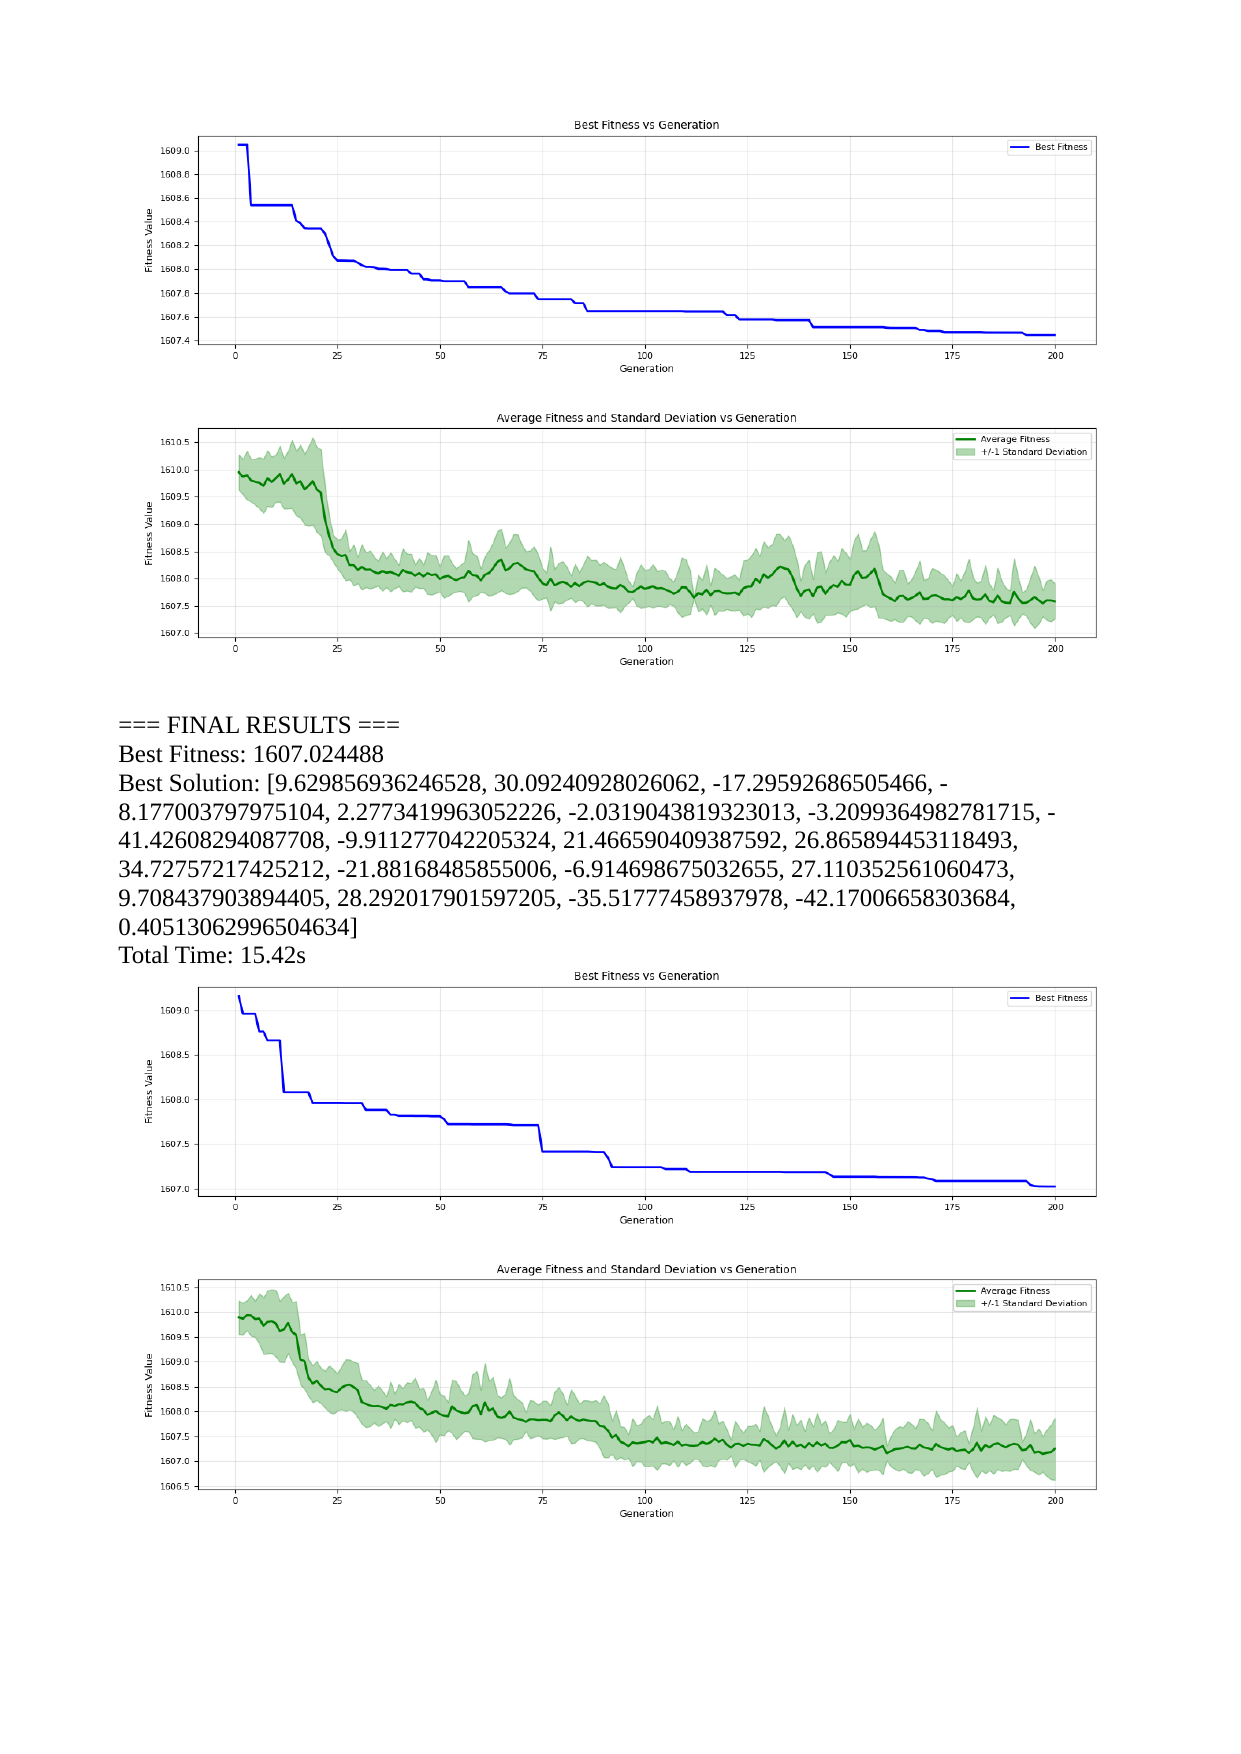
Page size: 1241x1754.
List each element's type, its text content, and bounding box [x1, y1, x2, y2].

text === FINAL RESULTS === [118, 711, 1122, 739]
picture [118, 969, 1123, 1534]
text Best Fitness: 1607.024488 [118, 739, 1122, 768]
picture [118, 118, 1123, 682]
text Best Solution: [9.629856936246528, 30.09240928026062, -17.29592686505466, -8.177003797975104, 2.2773419963052226, -2.0319043819323013, -3.2099364982781715, -41.42608294087708, -9.911277042205324, 21.466590409387592, 26.865894453118493, 34.72757217425212, -21.88168485855006, -6.914698675032655, 27.110352561060473, 9.708437903894405, 28.292017901597205, -35.51777458937978, -42.17006658303684, 0.40513062996504634] [118, 768, 1122, 941]
text Total Time: 15.42s [118, 941, 1122, 969]
